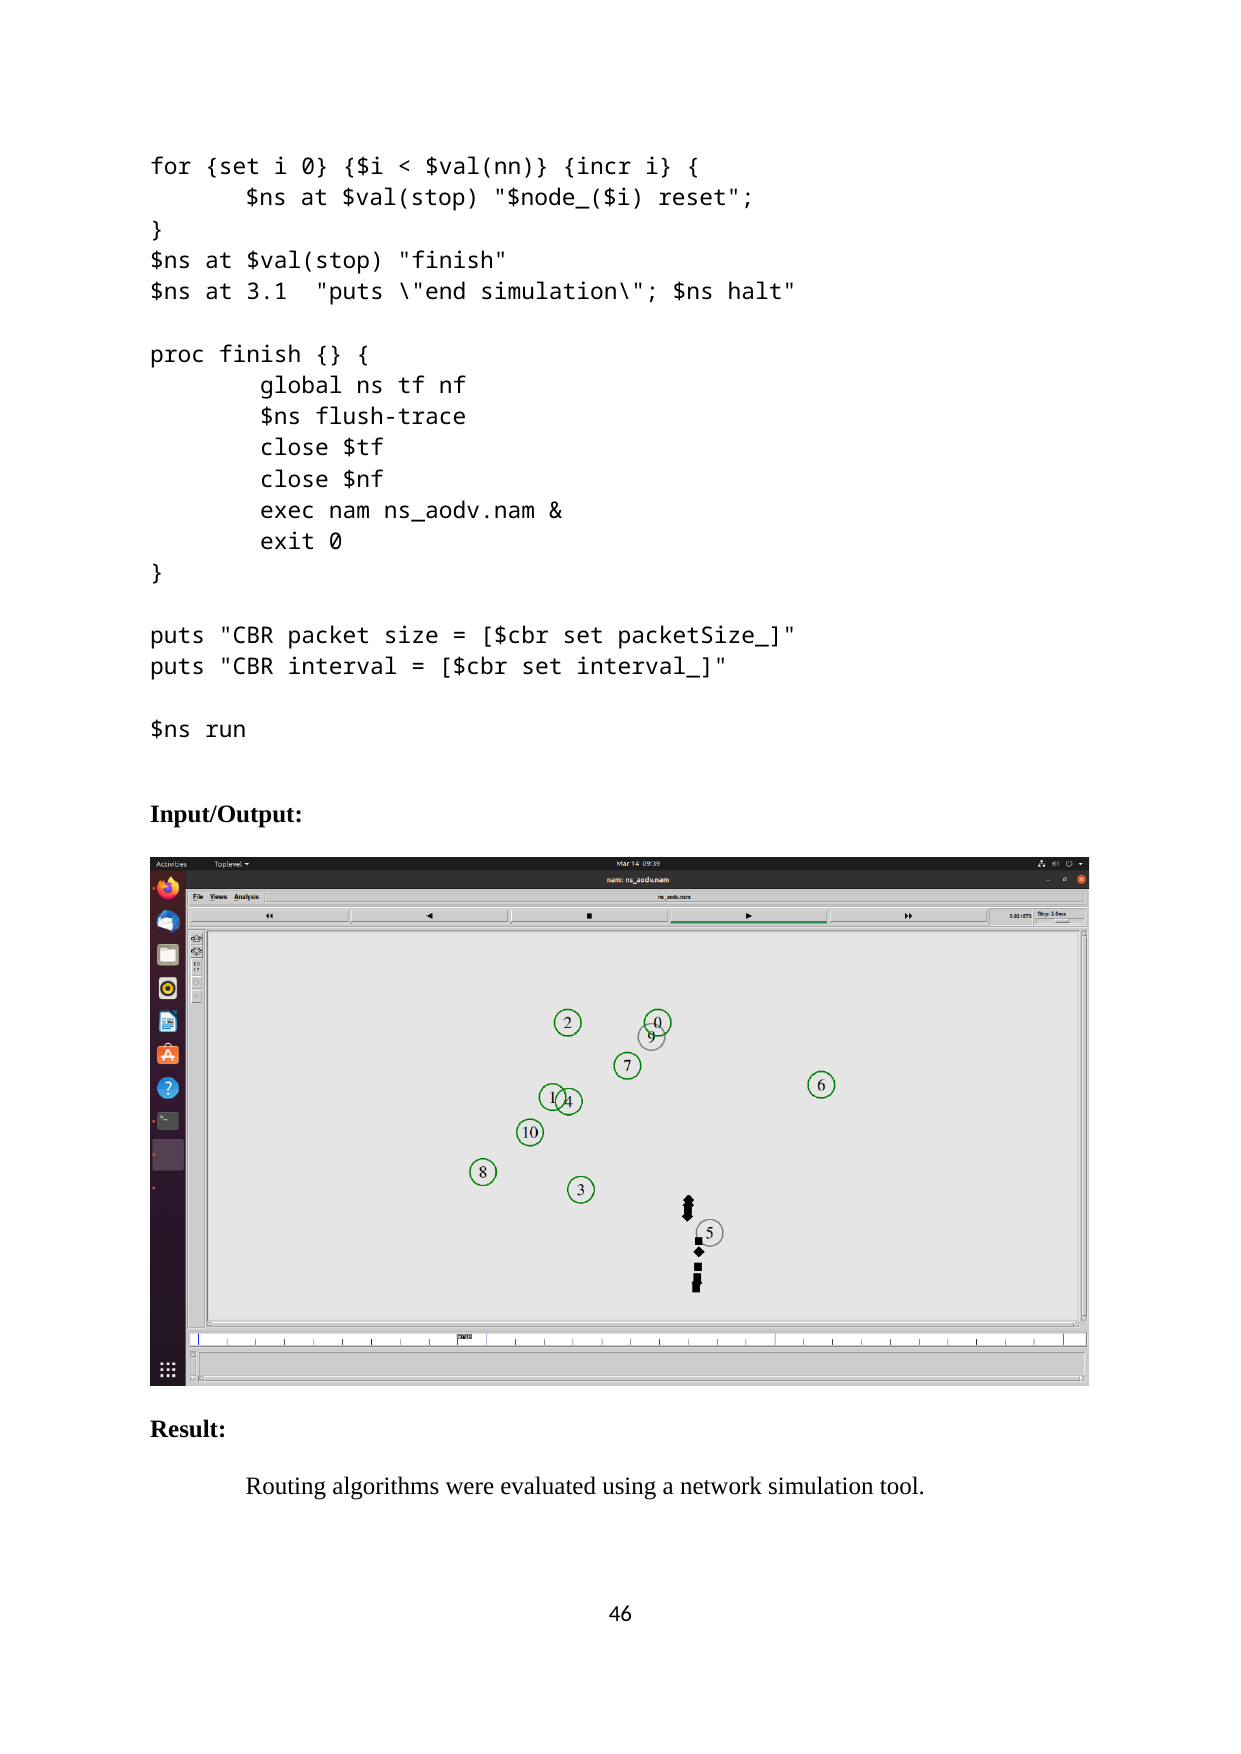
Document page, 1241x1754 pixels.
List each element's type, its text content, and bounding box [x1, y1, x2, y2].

text Input/Output: [150, 801, 1090, 828]
text Routing algorithms were evaluated using a network simulation tool. [150, 1472, 1090, 1499]
text $ns at $val(stop) "finish" [150, 244, 1090, 275]
text } [150, 212, 1090, 244]
text for {set i 0} {$i < $val(nn)} {incr i} { [150, 150, 1090, 181]
text global ns tf nf [150, 369, 1090, 400]
text } [150, 556, 1090, 587]
picture [150, 857, 1090, 1386]
text puts "CBR interval = [$cbr set interval_]" [150, 650, 1090, 681]
text proc finish {} { [150, 337, 1090, 369]
text exit 0 [150, 525, 1090, 556]
text close $nf [150, 462, 1090, 494]
text puts "CBR packet size = [$cbr set packetSize_]" [150, 619, 1090, 650]
text Result: [150, 1415, 1090, 1443]
text $ns at 3.1 "puts \"end simulation\"; $ns halt" [150, 275, 1090, 306]
text $ns flush-trace [150, 400, 1090, 431]
text $ns run [150, 712, 1090, 744]
text $ns at $val(stop) "$node_($i) reset"; [150, 181, 1090, 212]
text close $tf [150, 431, 1090, 462]
text exec nam ns_aodv.nam & [150, 494, 1090, 525]
